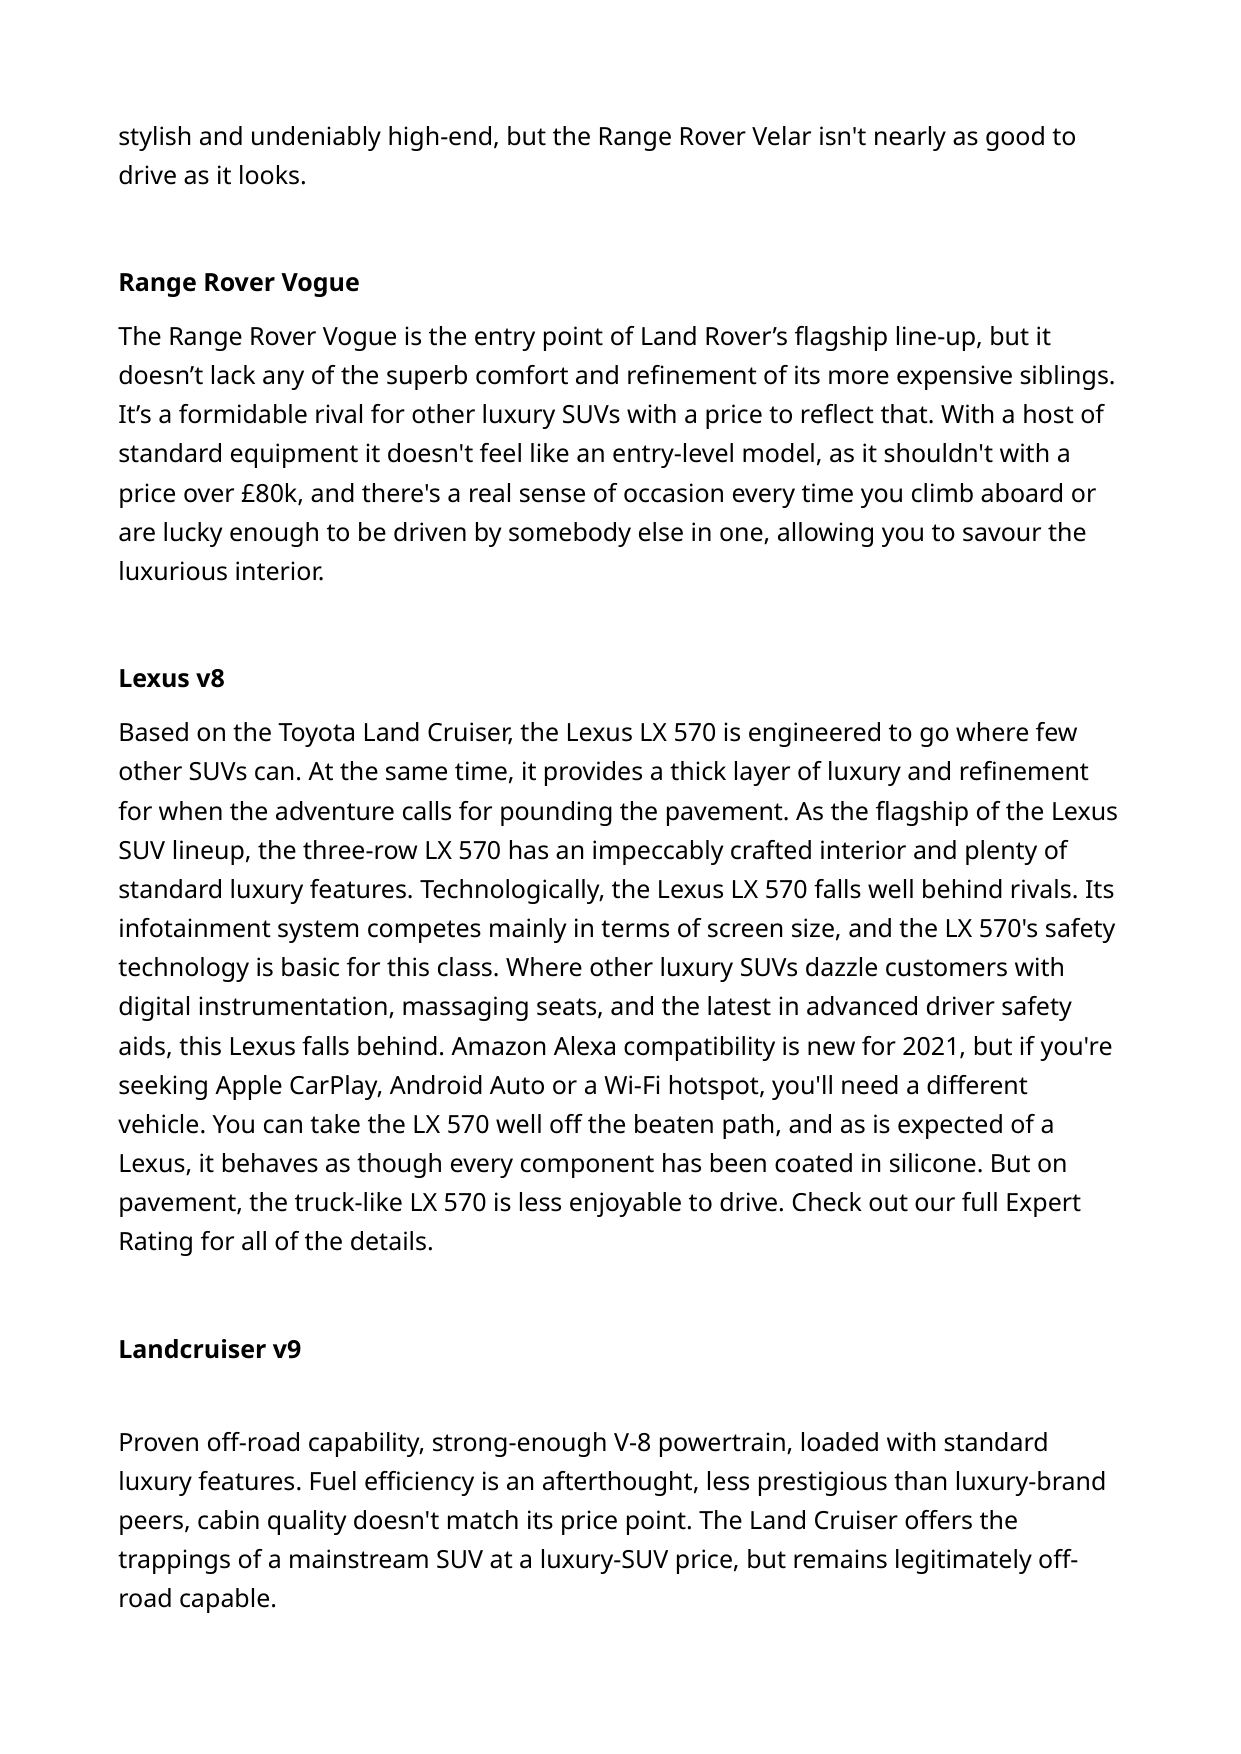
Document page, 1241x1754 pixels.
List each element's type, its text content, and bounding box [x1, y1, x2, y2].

text Lexus v8 [118, 661, 1122, 695]
text Range Rover Vogue [118, 265, 1122, 299]
text stylish and undeniably high-end, but the Range Rover Velar isn't nearly as good to drive as it looks. [118, 118, 1122, 191]
text Based on the Toyota Land Cruiser, the Lexus LX 570 is engineered to go where few other SUVs can. At the same time, it provides a thick layer of luxury and refinement for when the adventure calls for pounding the pavement. As the flagship of the Lexus SUV lineup, the three-row LX 570 has an impeccably crafted interior and plenty of standard luxury features. Technologically, the Lexus LX 570 falls well behind rivals. Its infotainment system competes mainly in terms of screen size, and the LX 570's safety technology is basic for this class. Where other luxury SUVs dazzle customers with digital instrumentation, massaging seats, and the latest in advanced driver safety aids, this Lexus falls behind. Amazon Alexa compatibility is new for 2021, but if you're seeking Apple CarPlay, Android Auto or a Wi-Fi hotspot, you'll need a different vehicle. You can take the LX 570 well off the beaten path, and as is expected of a Lexus, it behaves as though every component has been coated in silicone. But on pavement, the truck-like LX 570 is less enjoyable to drive. Check out our full Expert Rating for all of the details. [118, 715, 1122, 1258]
text Proven off-road capability, strong-enough V-8 powertrain, loaded with standard luxury features. Fuel efficiency is an afterthought, less prestigious than luxury-brand peers, cabin quality doesn't match its price point. The Land Cruiser offers the trappings of a mainstream SUV at a luxury-SUV price, but remains legitimately off-road capable. [118, 1385, 1122, 1615]
text Landcruiser v9 [118, 1331, 1122, 1366]
text The Range Rover Vogue is the entry point of Land Rover’s flagship line-up, but it doesn’t lack any of the superb comfort and refinement of its more expensive siblings. It’s a formidable rival for other luxury SUVs with a price to reflect that. With a host of standard equipment it doesn't feel like an entry-level model, as it shouldn't with a price over £80k, and there's a real sense of occasion every time you climb aboard or are lucky enough to be driven by somebody else in one, allowing you to savour the luxurious interior. [118, 318, 1122, 588]
